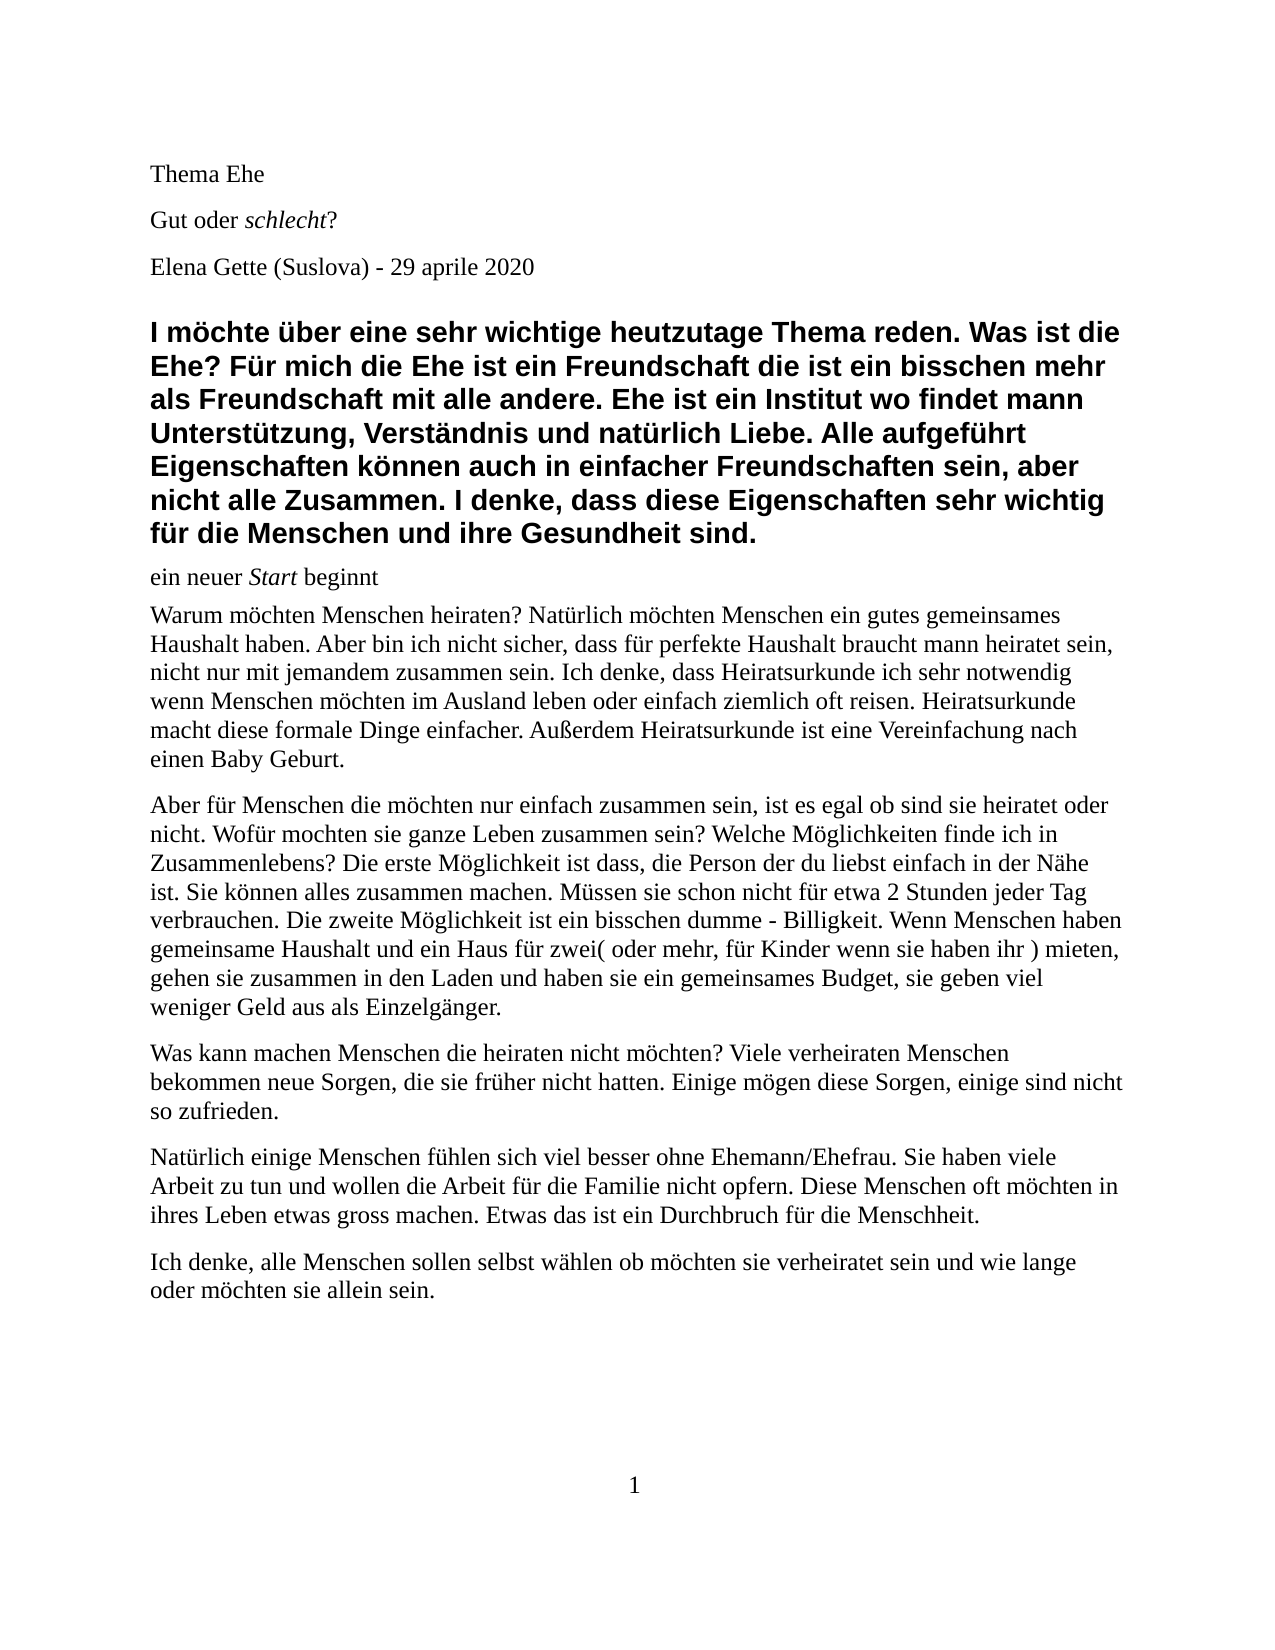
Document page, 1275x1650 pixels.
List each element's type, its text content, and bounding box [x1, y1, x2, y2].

subtitle I möchte über eine sehr wichtige heutzutage Thema reden. Was ist die Ehe? Für mich die Ehe ist ein Freundschaft die ist ein bisschen mehr als Freundschaft mit alle andere. Ehe ist ein Institut wo findet mann Unterstützung, Verständnis und natürlich Liebe. Alle aufgeführt Eigenschaften können auch in einfacher Freundschaften sein, aber nicht alle Zusammen. I denke, dass diese Eigenschaften sehr wichtig für die Menschen und ihre Gesundheit sind. [150, 315, 1125, 550]
text Warum möchten Menschen heiraten? Natürlich möchten Menschen ein gutes gemeinsames Haushalt haben. Aber bin ich nicht sicher, dass für perfekte Haushalt braucht mann heiratet sein, nicht nur mit jemandem zusammen sein. Ich denke, dass Heiratsurkunde ich sehr notwendig wenn Menschen möchten im Ausland leben oder einfach ziemlich oft reisen. Heiratsurkunde macht diese formale Dinge einfacher. Außerdem Heiratsurkunde ist eine Vereinfachung nach einen Baby Geburt. [150, 600, 1125, 772]
text Was kann machen Menschen die heiraten nicht möchten? Viele verheiraten Menschen bekommen neue Sorgen, die sie früher nicht hatten. Einige mögen diese Sorgen, einige sind nicht so zufrieden. [150, 1038, 1125, 1124]
text Aber für Menschen die möchten nur einfach zusammen sein, ist es egal ob sind sie heiratet oder nicht. Wofür mochten sie ganze Leben zusammen sein? Welche Möglichkeiten finde ich in Zusammenlebens? Die erste Möglichkeit ist dass, die Person der du liebst einfach in der Nähe ist. Sie können alles zusammen machen. Müssen sie schon nicht für etwa 2 Stunden jeder Tag verbrauchen. Die zweite Möglichkeit ist ein bisschen dumme - Billigkeit. Wenn Menschen haben gemeinsame Haushalt und ein Haus für zwei( oder mehr, für Kinder wenn sie haben ihr ) mieten, gehen sie zusammen in den Laden und haben sie ein gemeinsames Budget, sie geben viel weniger Geld aus als Einzelgänger. [150, 790, 1125, 1020]
text Thema Ehe [150, 159, 1125, 188]
text Elena Gette (Suslova) - 29 aprile 2020 [150, 252, 1125, 281]
text Gut oder schlecht? [150, 206, 1125, 234]
text Ich denke, alle Menschen sollen selbst wählen ob möchten sie verheiratet sein und wie lange oder möchten sie allein sein. [150, 1247, 1125, 1304]
text Natürlich einige Menschen fühlen sich viel besser ohne Ehemann/Ehefrau. Sie haben viele Arbeit zu tun und wollen die Arbeit für die Familie nicht opfern. Diese Menschen oft möchten in ihres Leben etwas gross machen. Etwas das ist ein Durchbruch für die Menschheit. [150, 1142, 1125, 1229]
text ein neuer Start beginnt [150, 562, 1125, 591]
